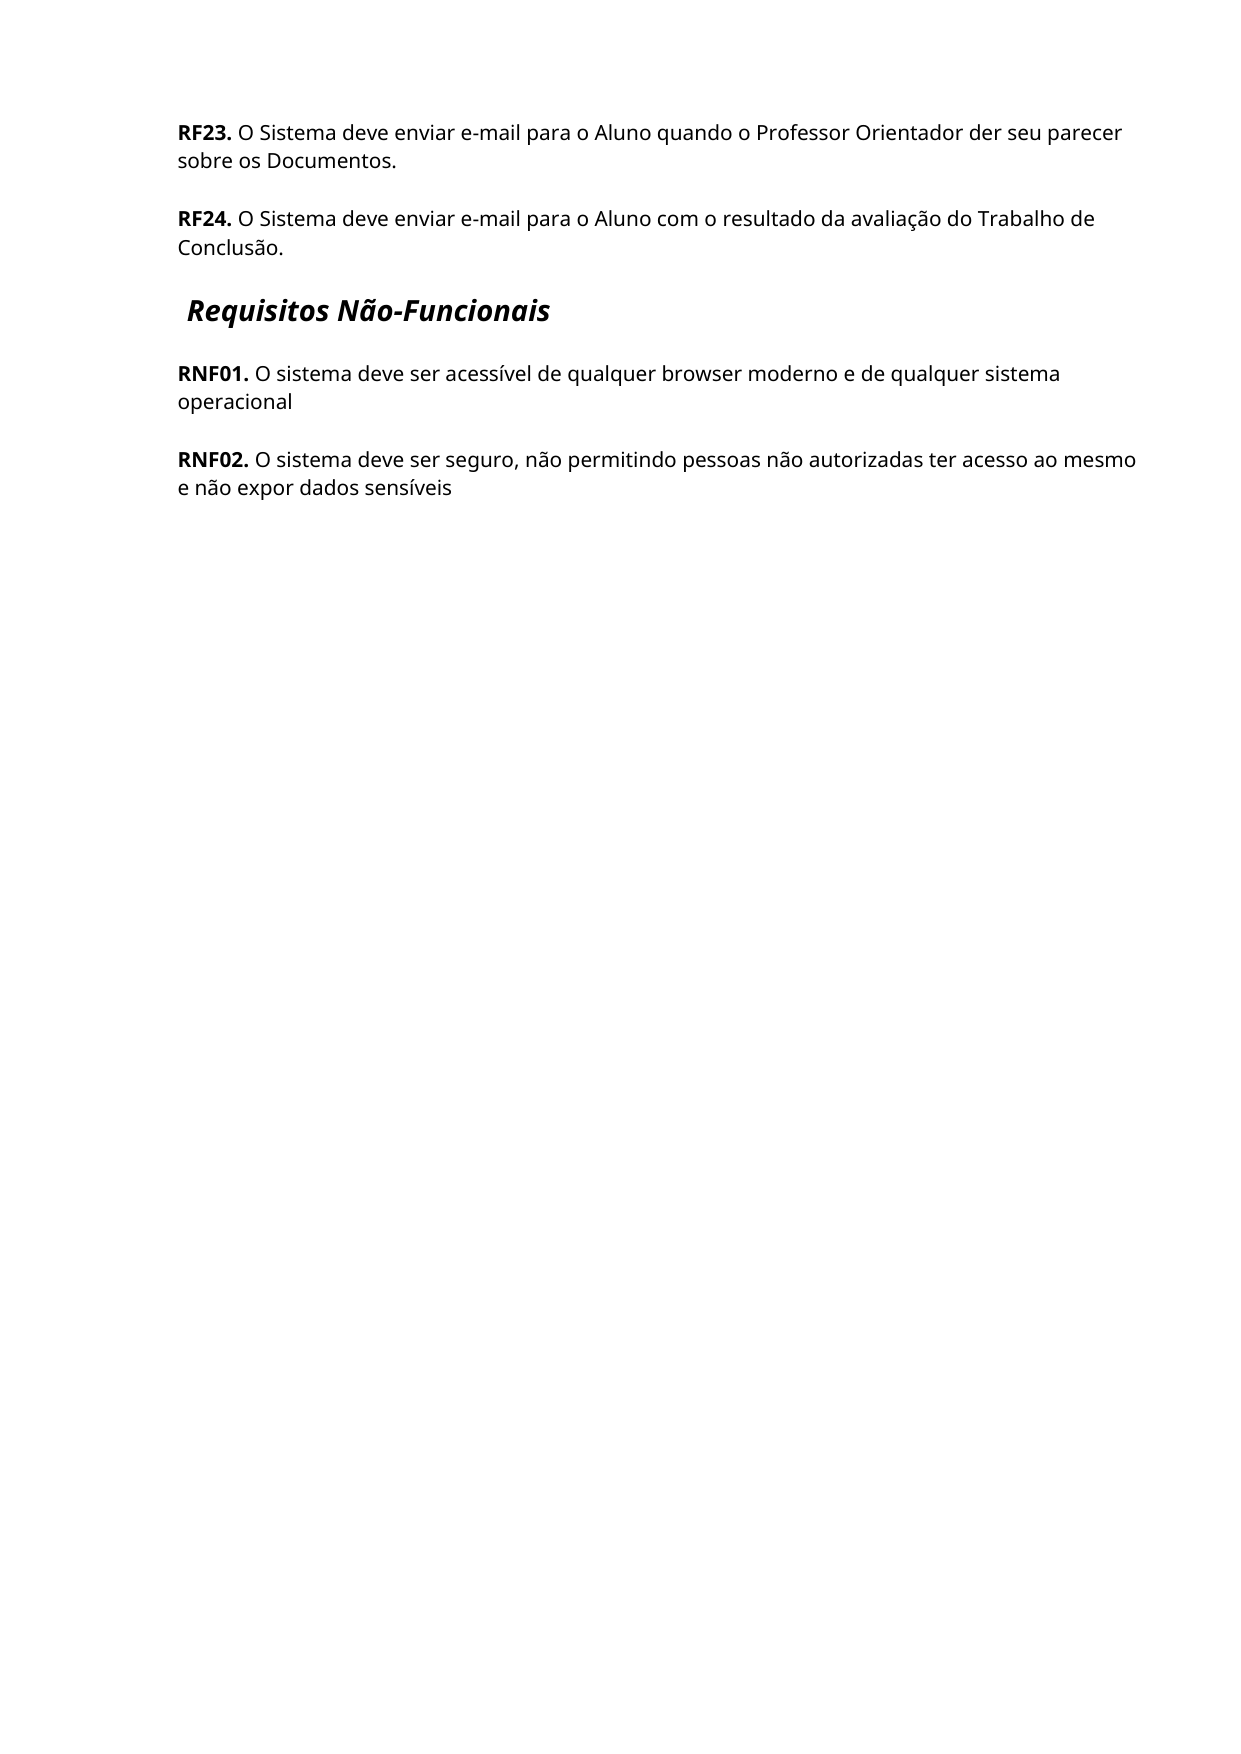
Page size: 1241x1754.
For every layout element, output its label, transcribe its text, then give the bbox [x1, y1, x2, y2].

text RF23. O Sistema deve enviar e-mail para o Aluno quando o Professor Orientador der seu parecer sobre os Documentos. [402, 118, 1152, 175]
text RF24. O Sistema deve enviar e-mail para o Aluno com o resultado da avaliação do Trabalho de Conclusão. [289, 204, 1152, 261]
text RNF01. O sistema deve ser acessível de qualquer browser moderno e de qualquer sistema operacional [177, 359, 1152, 416]
subtitle Requisitos Não-Funcionais [562, 290, 1142, 330]
text RNF02. O sistema deve ser seguro, não permitindo pessoas não autorizadas ter acesso ao mesmo e não expor dados sensíveis [177, 445, 1152, 502]
